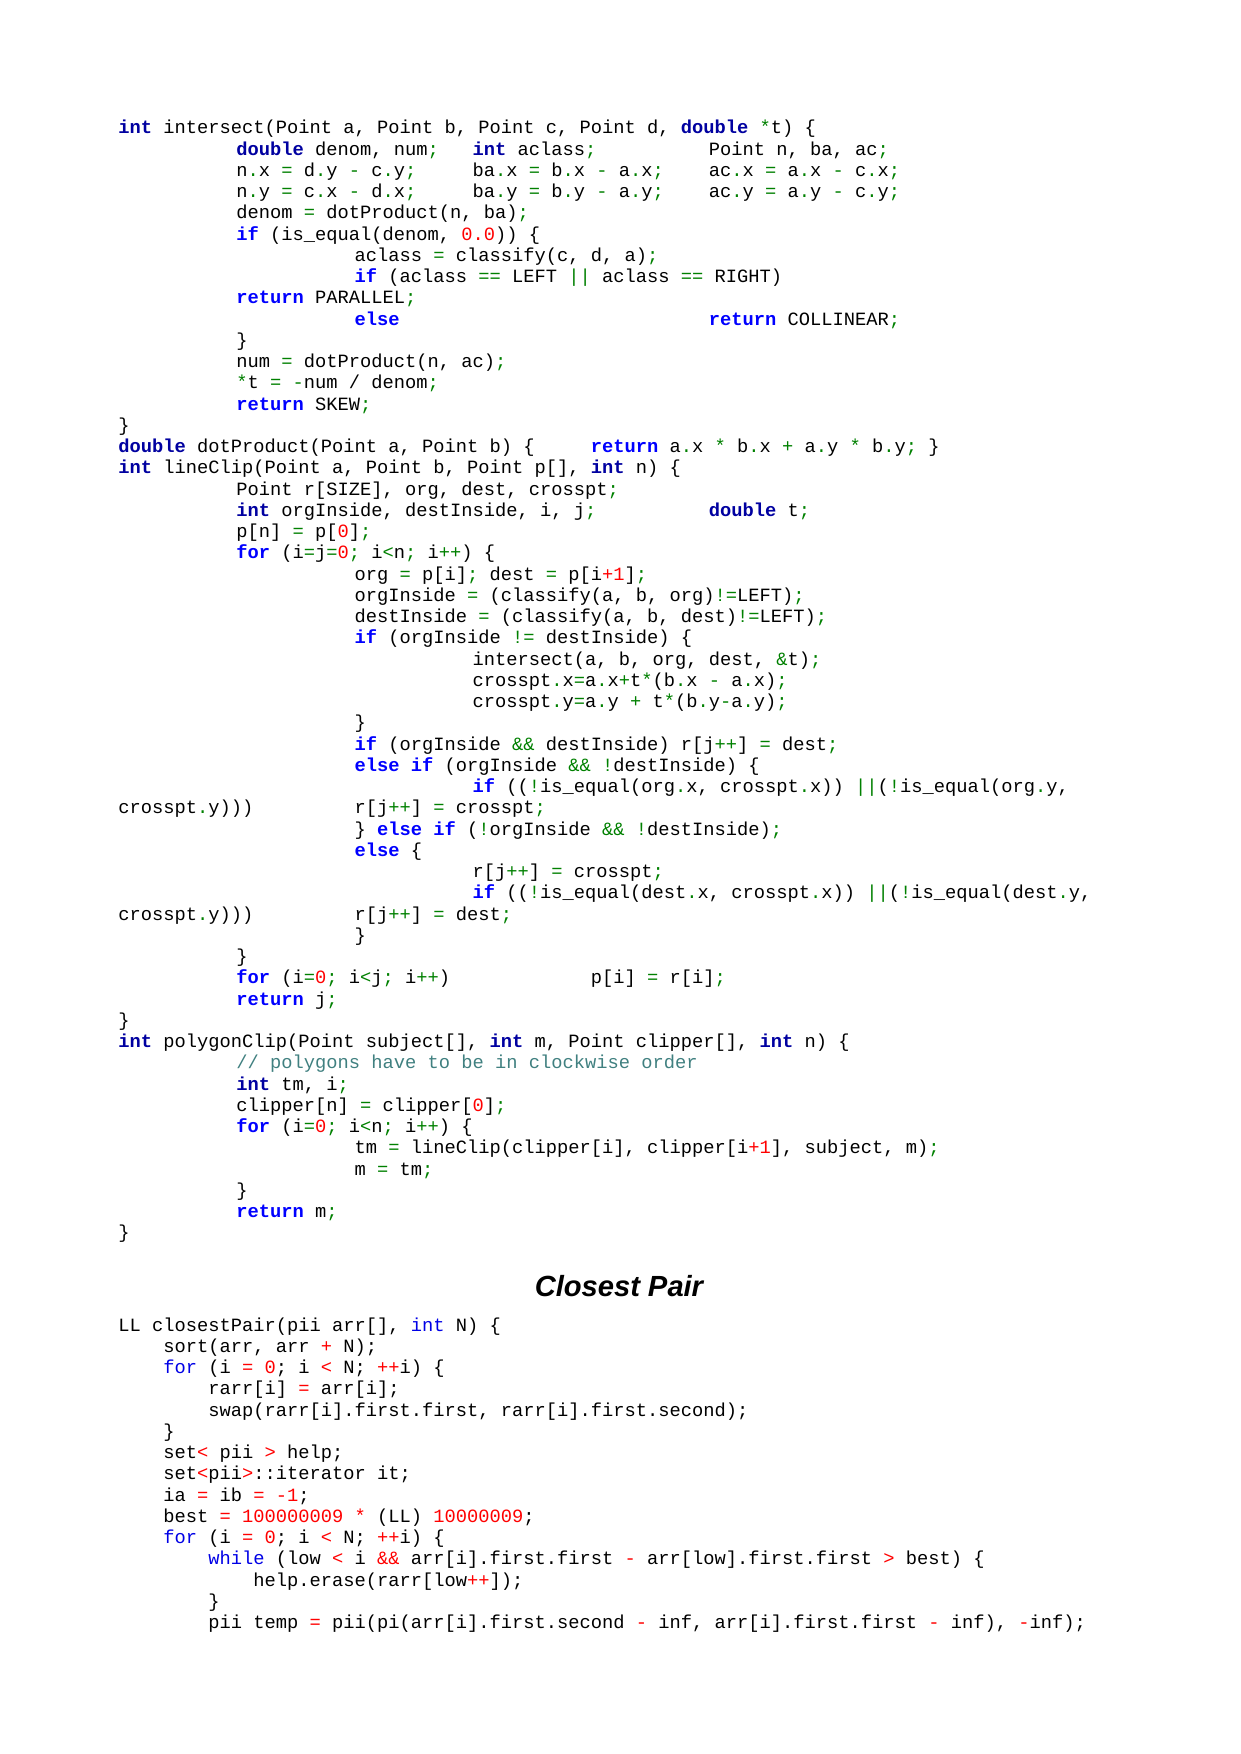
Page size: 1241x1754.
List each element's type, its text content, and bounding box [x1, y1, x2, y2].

text } [118, 331, 1122, 352]
text } [118, 1011, 1122, 1032]
text for (i=0; i<n; i++) { [118, 1117, 1122, 1138]
text aclass = classify(c, d, a); [118, 246, 1122, 267]
text denom = dotProduct(n, ba); [118, 203, 1122, 224]
text if (aclass == LEFT || aclass == RIGHT) return PARALLEL; [118, 267, 1122, 309]
text for (i = 0; i < N; ++i) { [118, 1358, 1122, 1379]
text } [118, 1592, 1122, 1613]
text double dotProduct(Point a, Point b) { return a.x * b.x + a.y * b.y; } [118, 437, 1122, 458]
text pii temp = pii(pi(arr[i].first.second - inf, arr[i].first.first - inf), -inf); [118, 1613, 1122, 1634]
text *t = -num / denom; [118, 373, 1122, 394]
text } else if (!orgInside && !destInside); [118, 819, 1122, 841]
text int orgInside, destInside, i, j; double t; [118, 501, 1122, 522]
text return SKEW; [118, 394, 1122, 416]
text n.x = d.y - c.y; ba.x = b.x - a.x; ac.x = a.x - c.x; [118, 161, 1122, 182]
text while (low < i && arr[i].first.first - arr[low].first.first > best) { [118, 1549, 1122, 1570]
text } [118, 947, 1122, 968]
text } [118, 1223, 1122, 1244]
text tm = lineClip(clipper[i], clipper[i+1], subject, m); [118, 1138, 1122, 1159]
text // polygons have to be in clockwise order [118, 1053, 1122, 1074]
text sort(arr, arr + N); [118, 1337, 1122, 1358]
text n.y = c.x - d.x; ba.y = b.y - a.y; ac.y = a.y - c.y; [118, 182, 1122, 203]
text crosspt.y=a.y + t*(b.y-a.y); [118, 692, 1122, 713]
text int polygonClip(Point subject[], int m, Point clipper[], int n) { [118, 1032, 1122, 1053]
text intersect(a, b, org, dest, &t); [118, 649, 1122, 671]
text best = 100000009 * (LL) 10000009; [118, 1507, 1122, 1528]
text int tm, i; [118, 1074, 1122, 1096]
text if ((!is_equal(org.x, crosspt.x)) ||(!is_equal(org.y, crosspt.y))) r[j++] = crosspt; [118, 777, 1122, 819]
text clipper[n] = clipper[0]; [118, 1096, 1122, 1117]
text p[n] = p[0]; [118, 522, 1122, 543]
text r[j++] = crosspt; [118, 862, 1122, 883]
text else return COLLINEAR; [118, 309, 1122, 331]
text } [118, 713, 1122, 734]
text return m; [118, 1202, 1122, 1223]
text crosspt.x=a.x+t*(b.x - a.x); [118, 671, 1122, 692]
text m = tm; [118, 1159, 1122, 1181]
text int lineClip(Point a, Point b, Point p[], int n) { [118, 458, 1122, 479]
text if ((!is_equal(dest.x, crosspt.x)) ||(!is_equal(dest.y, crosspt.y))) r[j++] = dest; [118, 883, 1122, 926]
text orgInside = (classify(a, b, org)!=LEFT); [118, 586, 1122, 607]
text for (i = 0; i < N; ++i) { [118, 1528, 1122, 1549]
text rarr[i] = arr[i]; [118, 1379, 1122, 1400]
text int intersect(Point a, Point b, Point c, Point d, double *t) { [118, 118, 1122, 139]
text return j; [118, 989, 1122, 1011]
text Closest Pair [118, 1269, 1122, 1303]
text org = p[i]; dest = p[i+1]; [118, 564, 1122, 586]
text for (i=0; i<j; i++) p[i] = r[i]; [118, 968, 1122, 989]
text for (i=j=0; i<n; i++) { [118, 543, 1122, 564]
text LL closestPair(pii arr[], int N) { [118, 1315, 1122, 1337]
text double denom, num; int aclass; Point n, ba, ac; [118, 139, 1122, 161]
text if (orgInside != destInside) { [118, 628, 1122, 649]
text if (is_equal(denom, 0.0)) { [118, 224, 1122, 246]
text help.erase(rarr[low++]); [118, 1570, 1122, 1592]
text } [118, 1422, 1122, 1443]
text swap(rarr[i].first.first, rarr[i].first.second); [118, 1400, 1122, 1422]
text } [118, 416, 1122, 437]
text else if (orgInside && !destInside) { [118, 756, 1122, 777]
text destInside = (classify(a, b, dest)!=LEFT); [118, 607, 1122, 628]
text num = dotProduct(n, ac); [118, 352, 1122, 373]
text set<pii>::iterator it; [118, 1464, 1122, 1485]
text Point r[SIZE], org, dest, crosspt; [118, 479, 1122, 501]
text } [118, 926, 1122, 947]
text ia = ib = -1; [118, 1485, 1122, 1507]
text } [118, 1181, 1122, 1202]
text if (orgInside && destInside) r[j++] = dest; [118, 734, 1122, 756]
text else { [118, 841, 1122, 862]
text set< pii > help; [118, 1443, 1122, 1464]
